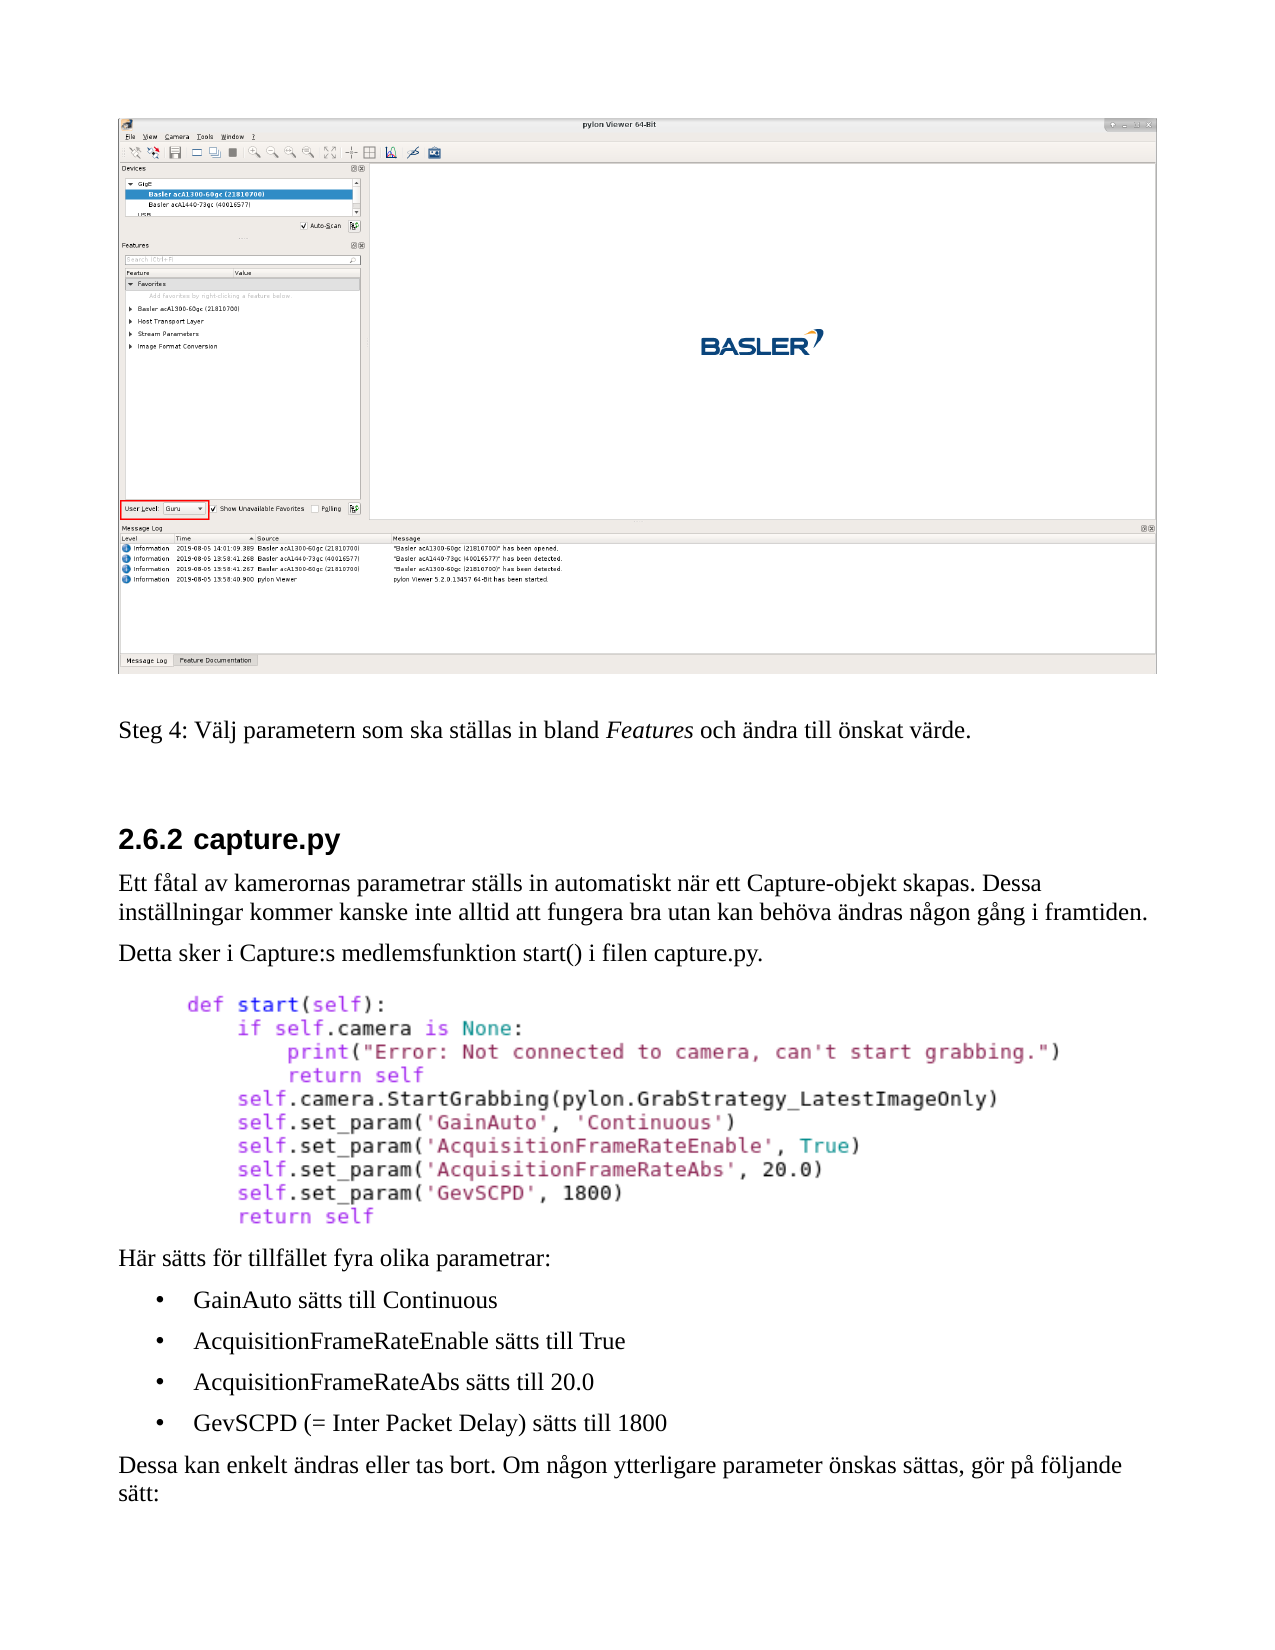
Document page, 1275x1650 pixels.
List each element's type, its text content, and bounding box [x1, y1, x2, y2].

picture [153, 979, 1122, 1244]
list GevSCPD (= Inter Packet Delay) sätts till 1800 [156, 1408, 1157, 1437]
text Här sätts för tillfället fyra olika parametrar: [118, 979, 1157, 1272]
list AcquisitionFrameRateEnable sätts till True [156, 1326, 1157, 1355]
text Steg 4: Välj parametern som ska ställas in bland Features och ändra till önskat värde. [118, 715, 1157, 743]
picture [118, 118, 1157, 674]
text Ett fåtal av kamerornas parametrar ställs in automatiskt när ett Capture-objekt skapas. Dessa inställningar kommer kanske inte alltid att fungera bra utan kan behöva ändras någon gång i framtiden. [118, 868, 1157, 926]
subtitle capture.py [118, 822, 1157, 856]
list GainAuto sätts till Continuous [156, 1285, 1157, 1313]
text Dessa kan enkelt ändras eller tas bort. Om någon ytterligare parameter önskas sättas, gör på följande sätt: [118, 1450, 1157, 1507]
list AcquisitionFrameRateAbs sätts till 20.0 [156, 1367, 1157, 1396]
text Detta sker i Capture:s medlemsfunktion start() i filen capture.py. [118, 938, 1157, 967]
